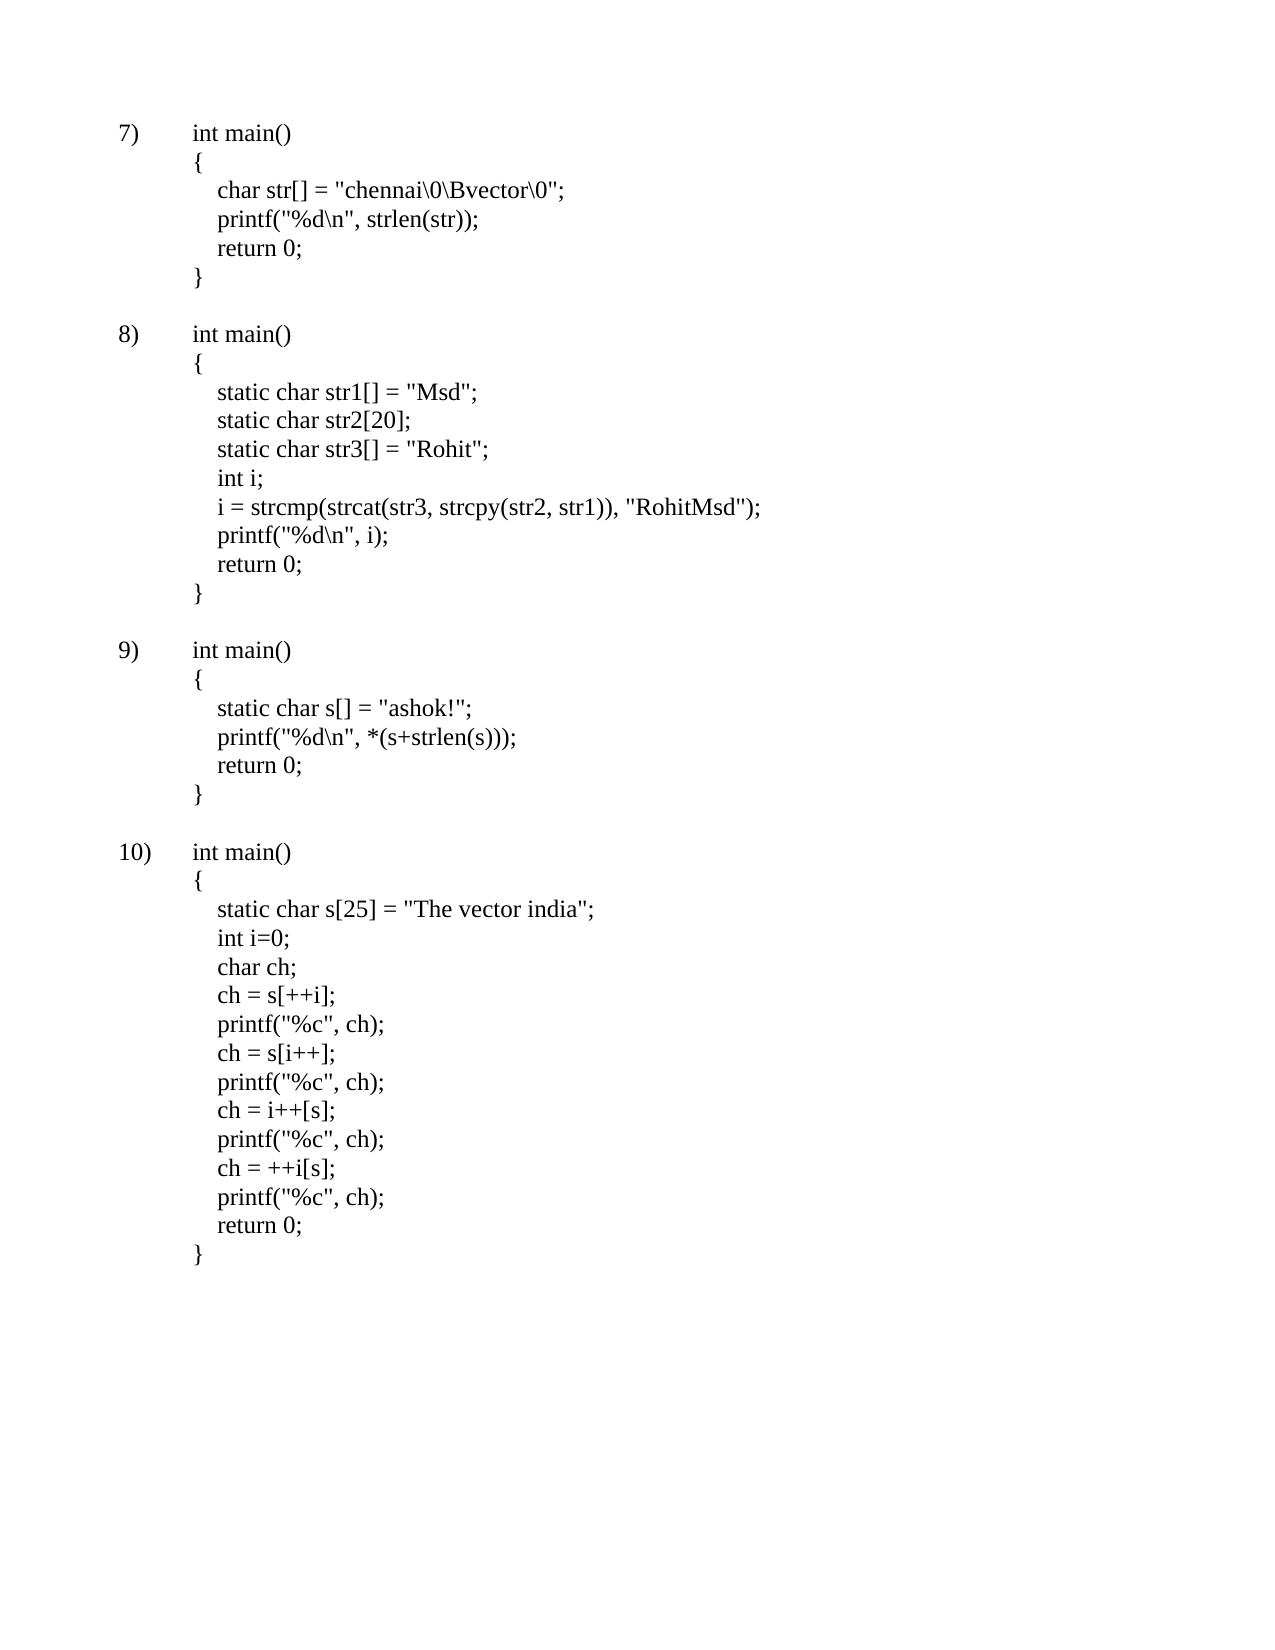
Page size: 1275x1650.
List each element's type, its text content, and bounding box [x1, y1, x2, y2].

text static char str2[20]; [118, 406, 1157, 434]
text } [118, 1239, 1157, 1268]
text return 0; [118, 751, 1157, 779]
text ch = i++[s]; [118, 1096, 1157, 1124]
text printf("%d\n", strlen(str)); [118, 204, 1157, 233]
text int i; [118, 463, 1157, 492]
text printf("%c", ch); [118, 1182, 1157, 1211]
text printf("%c", ch); [118, 1124, 1157, 1153]
text ch = s[i++]; [118, 1038, 1157, 1067]
text i = strcmp(strcat(str3, strcpy(str2, str1)), "RohitMsd"); [118, 492, 1157, 521]
text { [118, 348, 1157, 377]
text static char str3[] = "Rohit"; [118, 434, 1157, 463]
text 8) int main() [118, 319, 1157, 348]
text static char str1[] = "Msd"; [118, 377, 1157, 406]
text } [118, 262, 1157, 291]
text { [118, 147, 1157, 176]
text 7) int main() [118, 118, 1157, 147]
text int i=0; [118, 923, 1157, 952]
text printf("%c", ch); [118, 1067, 1157, 1096]
text char ch; [118, 952, 1157, 981]
text } [118, 779, 1157, 808]
text return 0; [118, 233, 1157, 262]
text ch = s[++i]; [118, 981, 1157, 1009]
text { [118, 866, 1157, 894]
text ch = ++i[s]; [118, 1153, 1157, 1182]
text printf("%d\n", *(s+strlen(s))); [118, 722, 1157, 751]
text { [118, 664, 1157, 693]
text 9) int main() [118, 636, 1157, 664]
text static char s[25] = "The vector india"; [118, 894, 1157, 923]
text return 0; [118, 1211, 1157, 1239]
text printf("%c", ch); [118, 1009, 1157, 1038]
text } [118, 578, 1157, 607]
text 10) int main() [118, 837, 1157, 866]
text return 0; [118, 549, 1157, 578]
text static char s[] = "ashok!"; [118, 693, 1157, 722]
text printf("%d\n", i); [118, 521, 1157, 549]
text char str[] = "chennai\0\Bvector\0"; [118, 176, 1157, 204]
